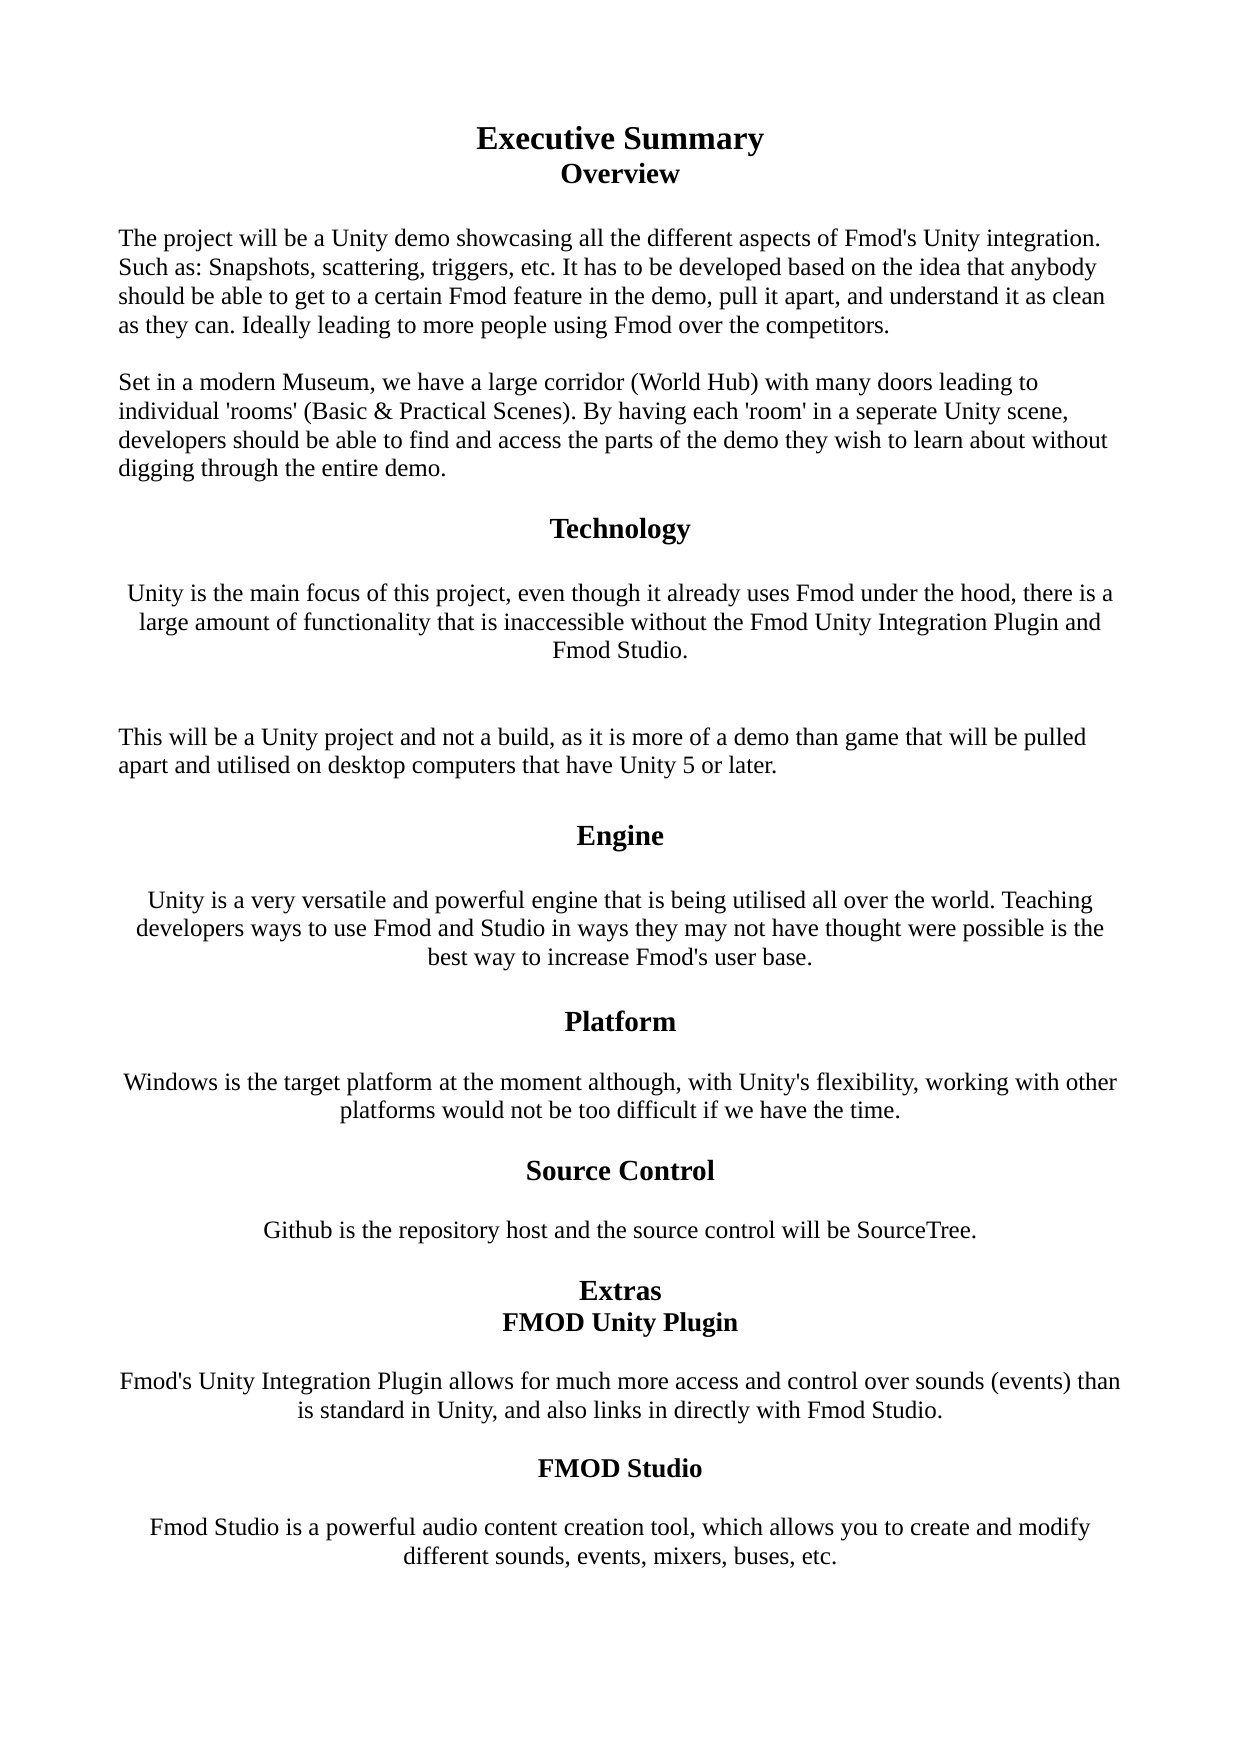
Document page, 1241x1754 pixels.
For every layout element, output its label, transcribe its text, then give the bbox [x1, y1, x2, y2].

text Windows is the target platform at the moment although, with Unity's flexibility, working with other platforms would not be too difficult if we have the time. [118, 1067, 1122, 1124]
text FMOD Studio [118, 1453, 1122, 1484]
text Such as: Snapshots, scattering, triggers, etc. It has to be developed based on the idea that anybody should be able to get to a certain Fmod feature in the demo, pull it apart, and understand it as clean as they can. Ideally leading to more people using Fmod over the competitors. [118, 252, 1122, 338]
text Platform [118, 1004, 1122, 1038]
text Unity is a very versatile and powerful engine that is being utilised all over the world. Teaching developers ways to use Fmod and Studio in ways they may not have thought were possible is the best way to increase Fmod's user base. [118, 885, 1122, 971]
text Set in a modern Museum, we have a large corridor (World Hub) with many doors leading to individual 'rooms' (Basic & Practical Scenes). By having each 'room' in a seperate Unity scene, developers should be able to find and access the parts of the demo they wish to learn about without digging through the entire demo. [118, 367, 1122, 482]
text Technology [118, 511, 1122, 544]
text This will be a Unity project and not a build, as it is more of a demo than game that will be pulled apart and utilised on desktop computers that have Unity 5 or later. [118, 722, 1122, 779]
text Fmod Studio is a powerful audio content creation tool, which allows you to create and modify different sounds, events, mixers, buses, etc. [118, 1512, 1122, 1570]
text Fmod's Unity Integration Plugin allows for much more access and control over sounds (events) than is standard in Unity, and also links in directly with Fmod Studio. [118, 1366, 1122, 1424]
text Engine [118, 818, 1122, 851]
text FMOD Unity Plugin [118, 1306, 1122, 1338]
text Github is the repository host and the source control will be SourceTree. [118, 1215, 1122, 1244]
text Source Control [118, 1153, 1122, 1187]
text Overview [118, 156, 1122, 190]
text Extras [118, 1273, 1122, 1306]
text The project will be a Unity demo showcasing all the different aspects of Fmod's Unity integration. [118, 223, 1122, 252]
text Unity is the main focus of this project, even though it already uses Fmod under the hood, there is a large amount of functionality that is inaccessible without the Fmod Unity Integration Plugin and Fmod Studio. [118, 578, 1122, 664]
text Executive Summary [118, 118, 1122, 156]
